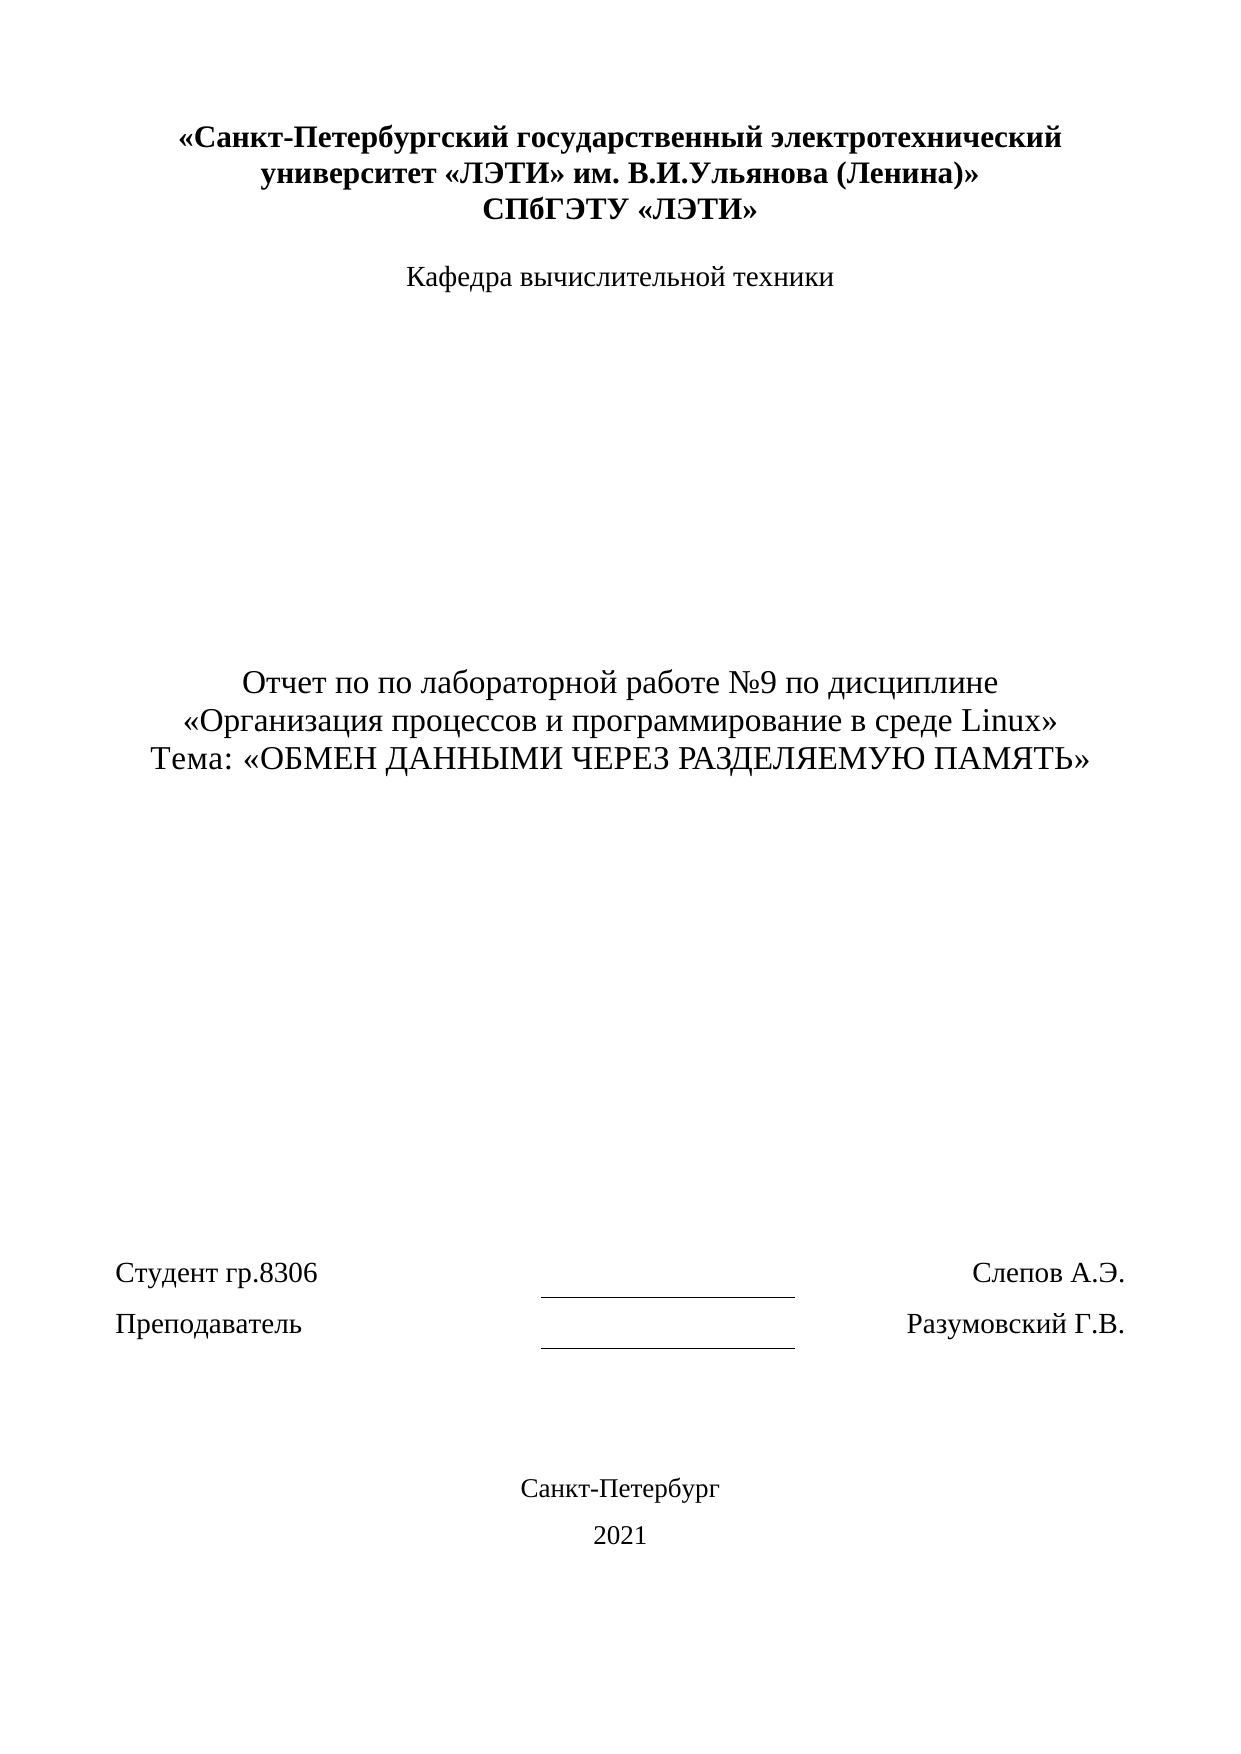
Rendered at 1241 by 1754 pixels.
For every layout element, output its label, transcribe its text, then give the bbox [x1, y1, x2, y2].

table_header [541, 1247, 795, 1297]
table_cell Преподаватель [107, 1297, 541, 1348]
text Тема: «ОБМЕН ДАННЫМИ ЧЕРЕЗ РАЗДЕЛЯЕМУЮ ПАМЯТЬ» [118, 739, 1122, 777]
text Санкт-Петербург [118, 1472, 1122, 1503]
text «Санкт-Петербургский государственный электротехнический университет «ЛЭТИ» им. В.И.Ульянова (Ленина)» [118, 118, 1122, 190]
table_cell Разумовский Г.В. [795, 1297, 1133, 1348]
table_header Студент гр.8306 [107, 1247, 541, 1297]
text «Организация процессов и программирование в среде Linux» [118, 700, 1122, 739]
text 2021 [118, 1519, 1122, 1550]
text СПбГЭТУ «ЛЭТИ» [118, 190, 1122, 226]
text Кафедра вычислительной техники [118, 259, 1122, 293]
table_cell [541, 1298, 795, 1348]
table_header Слепов А.Э. [795, 1247, 1133, 1297]
text Отчет по по лабораторной работе №9 по дисциплине [118, 662, 1122, 700]
